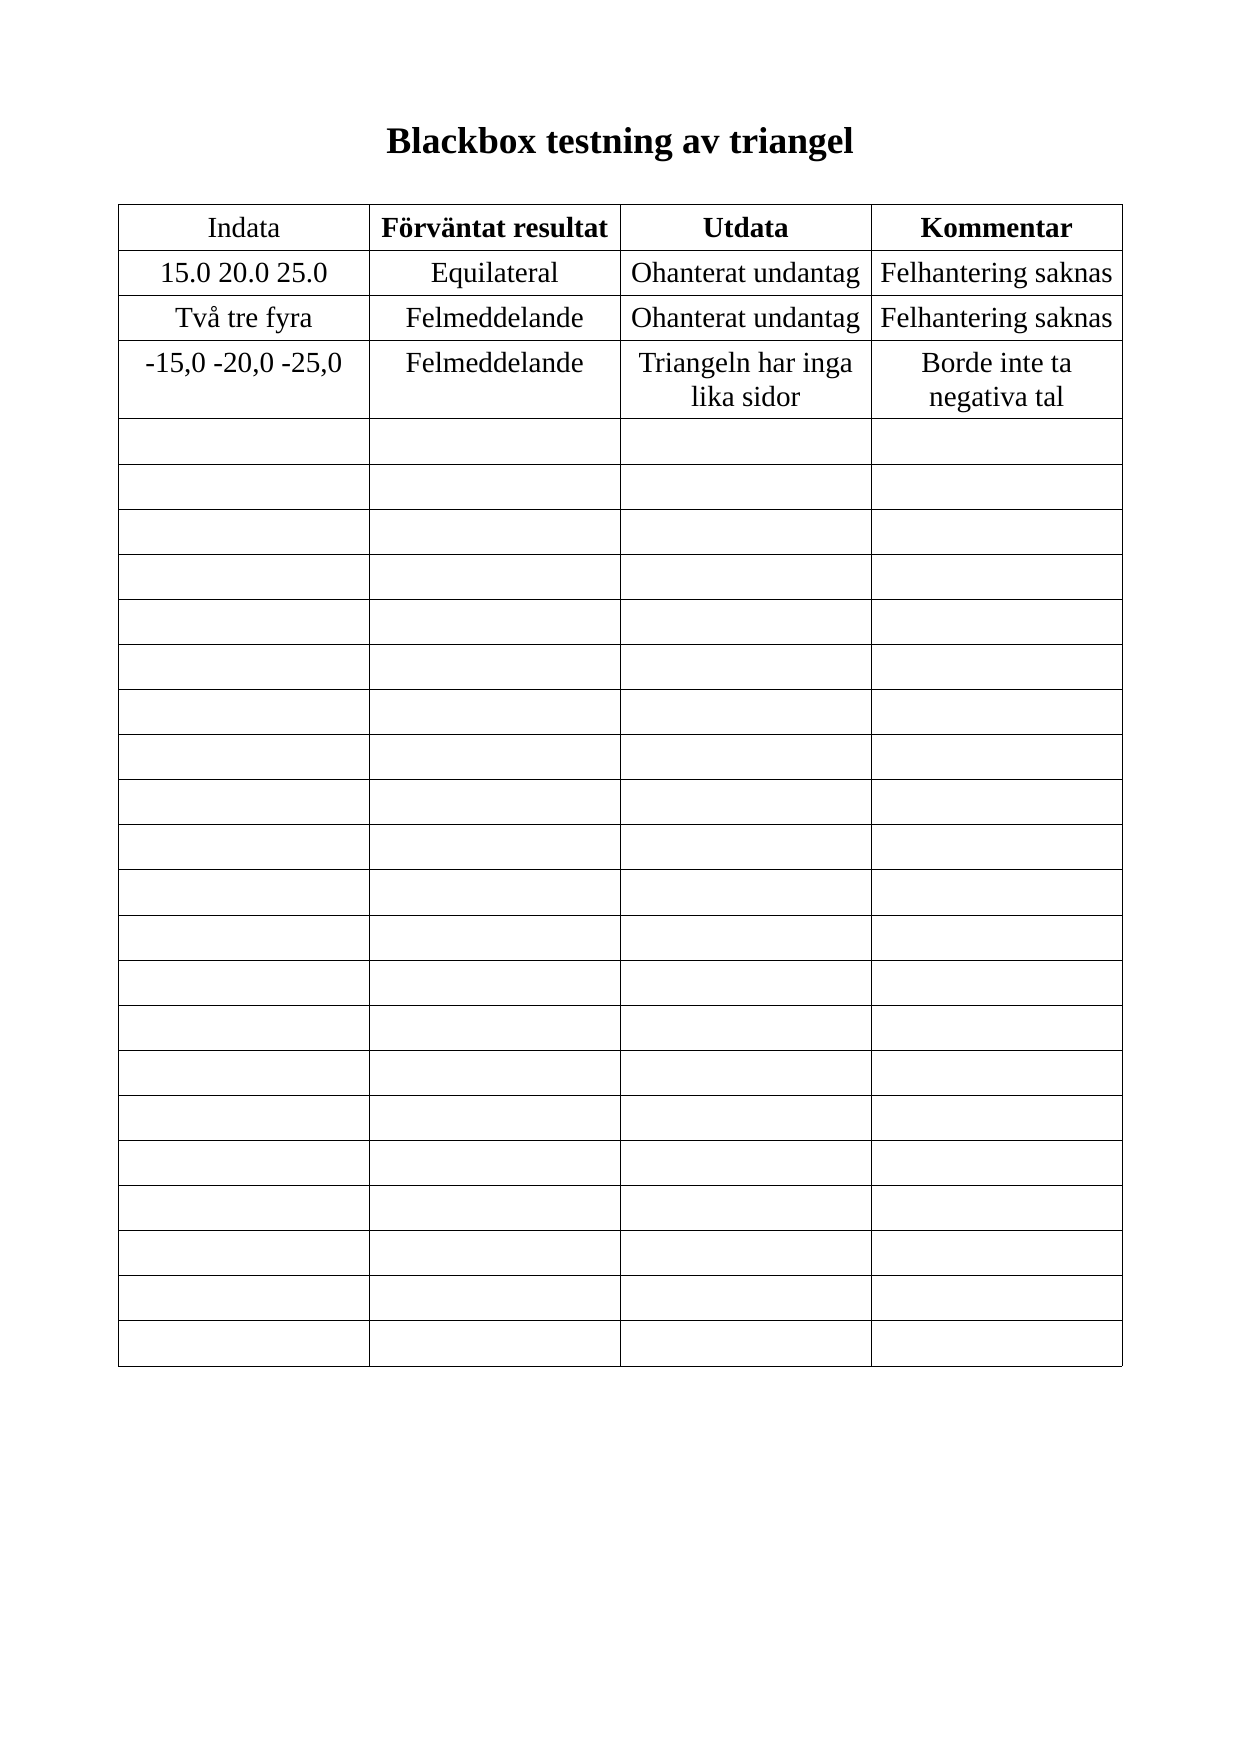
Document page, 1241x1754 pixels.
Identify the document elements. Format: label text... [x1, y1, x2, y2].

table_cell [621, 1321, 871, 1366]
table_cell [872, 690, 1122, 734]
table_cell [370, 465, 620, 508]
table_cell [370, 419, 620, 463]
table_cell [872, 1096, 1122, 1140]
table_cell [370, 1321, 620, 1366]
table_cell Felhantering saknas [872, 251, 1122, 294]
table_cell [621, 916, 871, 959]
table_cell [872, 735, 1122, 779]
table_cell [119, 645, 369, 689]
table_cell [370, 645, 620, 689]
table_cell Felmeddelande [370, 296, 620, 340]
table_cell Triangeln har inga lika sidor [621, 341, 871, 418]
table_cell [872, 1321, 1122, 1366]
table_cell [119, 1096, 369, 1140]
table_cell [872, 600, 1122, 644]
table_cell Två tre fyra [119, 296, 369, 340]
table_cell Equilateral [370, 251, 620, 294]
table_cell [621, 1231, 871, 1275]
table_cell [119, 465, 369, 508]
table_cell [872, 465, 1122, 508]
table_cell [119, 1141, 369, 1185]
table_cell [621, 555, 871, 599]
table_cell [621, 735, 871, 779]
table_cell [370, 825, 620, 869]
table_cell [370, 1096, 620, 1140]
table_header Förväntat resultat [370, 205, 620, 249]
table_cell [119, 1231, 369, 1275]
table_cell [370, 600, 620, 644]
table_cell [872, 961, 1122, 1005]
table_cell [370, 916, 620, 959]
table_cell Borde inte ta negativa tal [872, 341, 1122, 418]
table_cell [621, 645, 871, 689]
table_cell [872, 1051, 1122, 1095]
table_cell [872, 780, 1122, 824]
table_cell [370, 510, 620, 554]
table_cell [621, 510, 871, 554]
table_cell [119, 961, 369, 1005]
table_cell [119, 1051, 369, 1095]
table_cell [370, 870, 620, 914]
table_cell [370, 1231, 620, 1275]
table_cell [621, 1051, 871, 1095]
table_header Utdata [621, 205, 871, 249]
table_cell [872, 419, 1122, 463]
table_cell [621, 419, 871, 463]
table_cell [621, 870, 871, 914]
table_cell [872, 1186, 1122, 1230]
table_cell [119, 419, 369, 463]
table_cell [621, 780, 871, 824]
table_header Indata [119, 205, 369, 249]
table_cell [119, 1186, 369, 1230]
table_cell [621, 1006, 871, 1050]
table_cell [119, 735, 369, 779]
table_cell [872, 555, 1122, 599]
table_cell [872, 916, 1122, 959]
table_cell [872, 1231, 1122, 1275]
table_cell [370, 1276, 620, 1320]
table_cell Felhantering saknas [872, 296, 1122, 340]
table_cell [370, 1006, 620, 1050]
table_cell [119, 1276, 369, 1320]
table_cell [119, 780, 369, 824]
table_cell [370, 690, 620, 734]
table_cell [119, 825, 369, 869]
table_cell [621, 1186, 871, 1230]
table_cell Ohanterat undantag [621, 296, 871, 340]
table_cell [872, 825, 1122, 869]
table_cell Felmeddelande [370, 341, 620, 418]
table_cell [370, 961, 620, 1005]
table_cell [119, 916, 369, 959]
table_cell [872, 645, 1122, 689]
table_cell 15.0 20.0 25.0 [119, 251, 369, 294]
text Blackbox testning av triangel [118, 118, 1122, 161]
table_cell [621, 465, 871, 508]
table_cell [370, 1051, 620, 1095]
table_cell [872, 1141, 1122, 1185]
table_cell Ohanterat undantag [621, 251, 871, 294]
table_header Kommentar [872, 205, 1122, 249]
table_cell [370, 555, 620, 599]
table_cell [621, 1276, 871, 1320]
table_cell [872, 870, 1122, 914]
table_cell [621, 825, 871, 869]
table_cell [119, 555, 369, 599]
table_cell [370, 780, 620, 824]
table_cell [119, 1006, 369, 1050]
table_cell [621, 690, 871, 734]
table_cell [872, 510, 1122, 554]
table_cell [119, 510, 369, 554]
table_cell [872, 1006, 1122, 1050]
table_cell [370, 1141, 620, 1185]
table_cell [119, 690, 369, 734]
table_cell [621, 961, 871, 1005]
table_cell [370, 735, 620, 779]
table_cell [119, 1321, 369, 1366]
table_cell [119, 870, 369, 914]
table_cell [621, 1141, 871, 1185]
table_cell [119, 600, 369, 644]
table_cell [370, 1186, 620, 1230]
table_cell [872, 1276, 1122, 1320]
table_cell [621, 1096, 871, 1140]
table_cell [621, 600, 871, 644]
table_cell -15,0 -20,0 -25,0 [119, 341, 369, 418]
